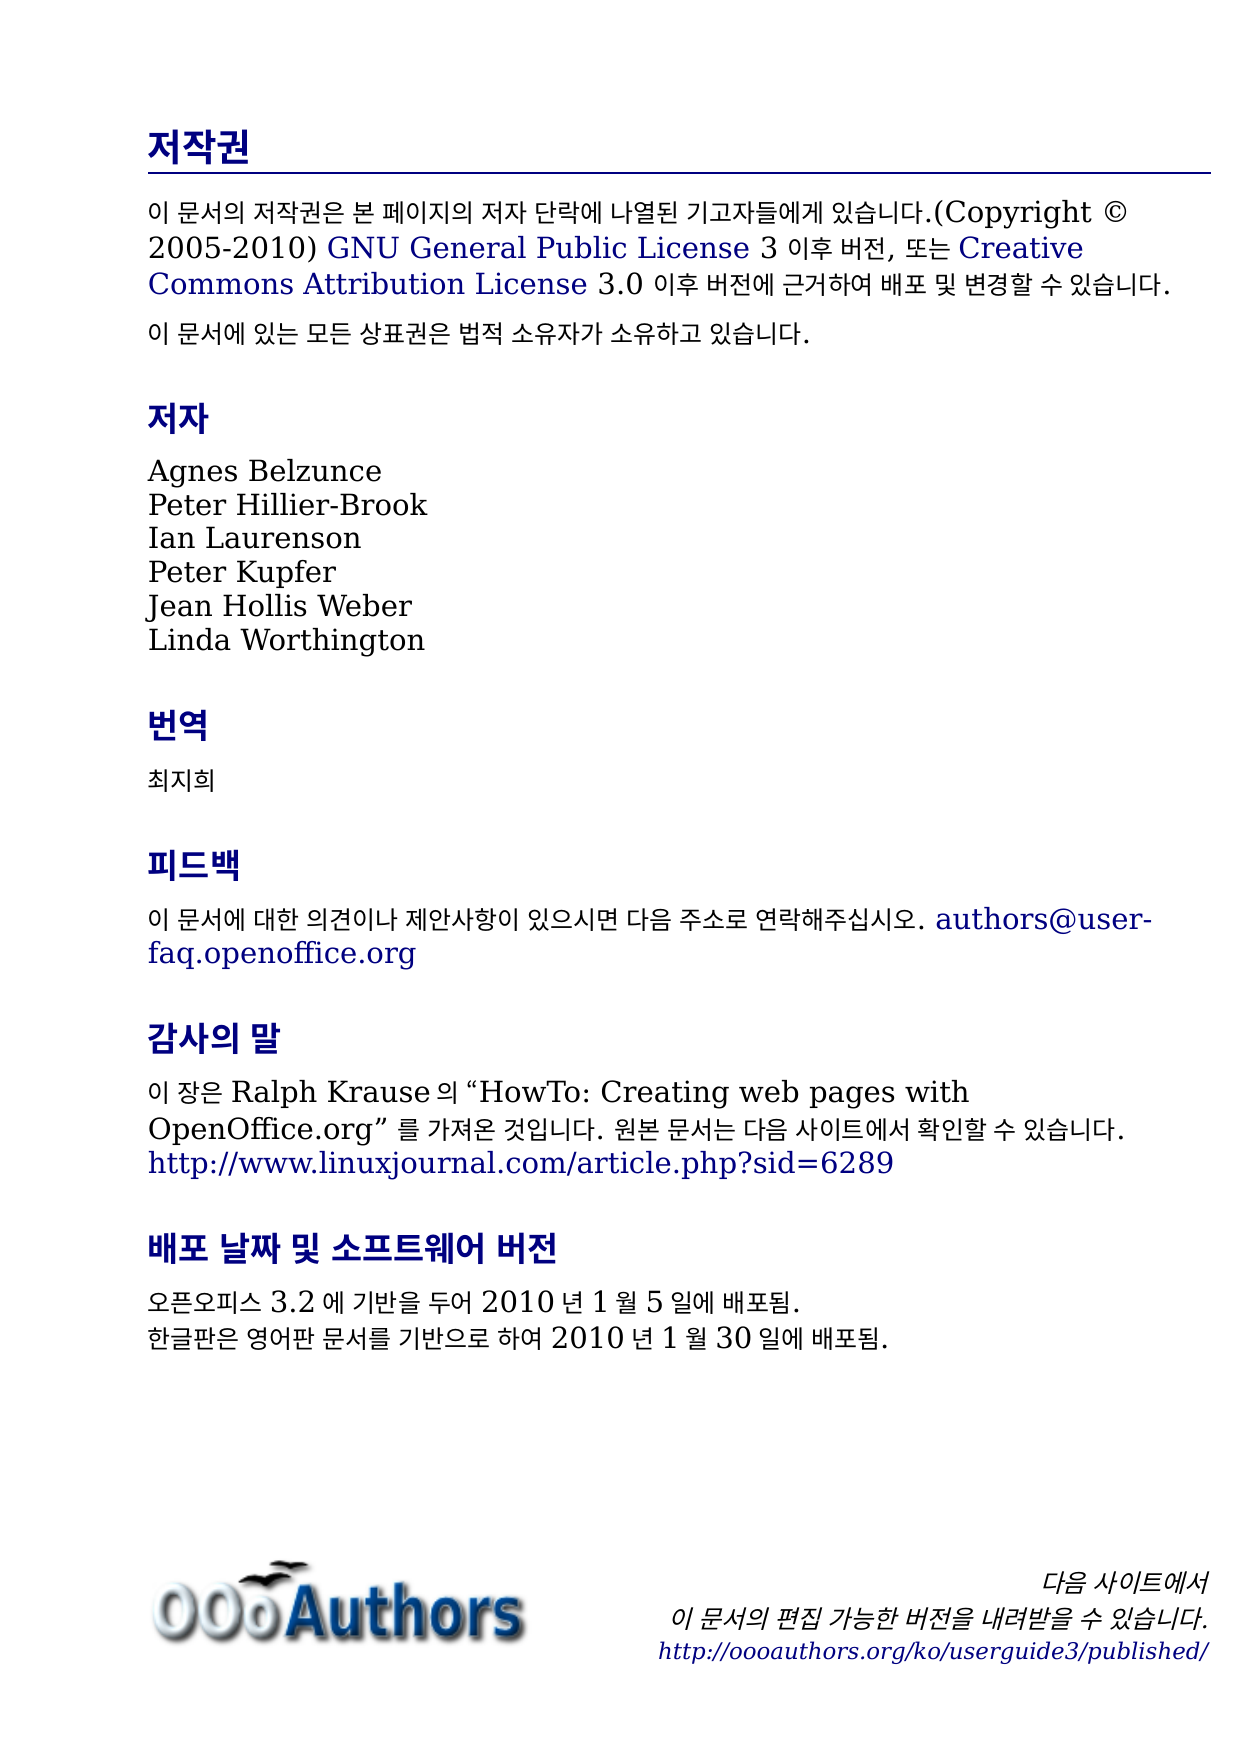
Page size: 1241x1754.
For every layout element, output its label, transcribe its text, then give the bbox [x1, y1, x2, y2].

text 최지희 [148, 761, 1211, 797]
text 이 장은 Ralph Krause의 “HowTo: Creating web pages with OpenOffice.org” 를 가져온 것입니다. 원본 문서는 다음 사이트에서 확인할 수 있습니다. http://www.linuxjournal.com/article.php?sid=6289 [148, 1074, 1211, 1180]
picture [148, 1554, 533, 1651]
text 배포 날짜 및 소프트웨어 버전 [148, 1222, 1211, 1271]
text 이 문서에 대한 의견이나 제안사항이 있으시면 다음 주소로 연락해주십시오. authors@user-faq.openoffice.org [148, 900, 1211, 971]
text Agnes Belzunce Peter Hillier-Brook Ian Laurenson Peter Kupfer Jean Hollis Weber Linda Worthington [148, 454, 1211, 658]
text 번역 [148, 700, 1211, 748]
text 저자 [148, 393, 1211, 442]
text 오픈오피스 3.2에 기반을 두어 2010년 1월 5일에 배포됨. 한글판은 영어판 문서를 기반으로 하여 2010년 1월 30일에 배포됨. [148, 1283, 1211, 1356]
text 이 문서의 저작권은 본 페이지의 저자 단락에 나열된 기고자들에게 있습니다.(Copyright © 2005-2010) GNU General Public License 3 이후 버전, 또는 Creative Commons Attribution License 3.0 이후 버전에 근거하여 배포 및 변경할 수 있습니다. [148, 193, 1211, 302]
text 이 문서에 있는 모든 상표권은 법적 소유자가 소유하고 있습니다. [148, 314, 1211, 351]
text 피드백 [148, 839, 1211, 888]
text 감사의 말 [148, 1013, 1211, 1061]
subtitle 저작권 [148, 118, 1211, 172]
